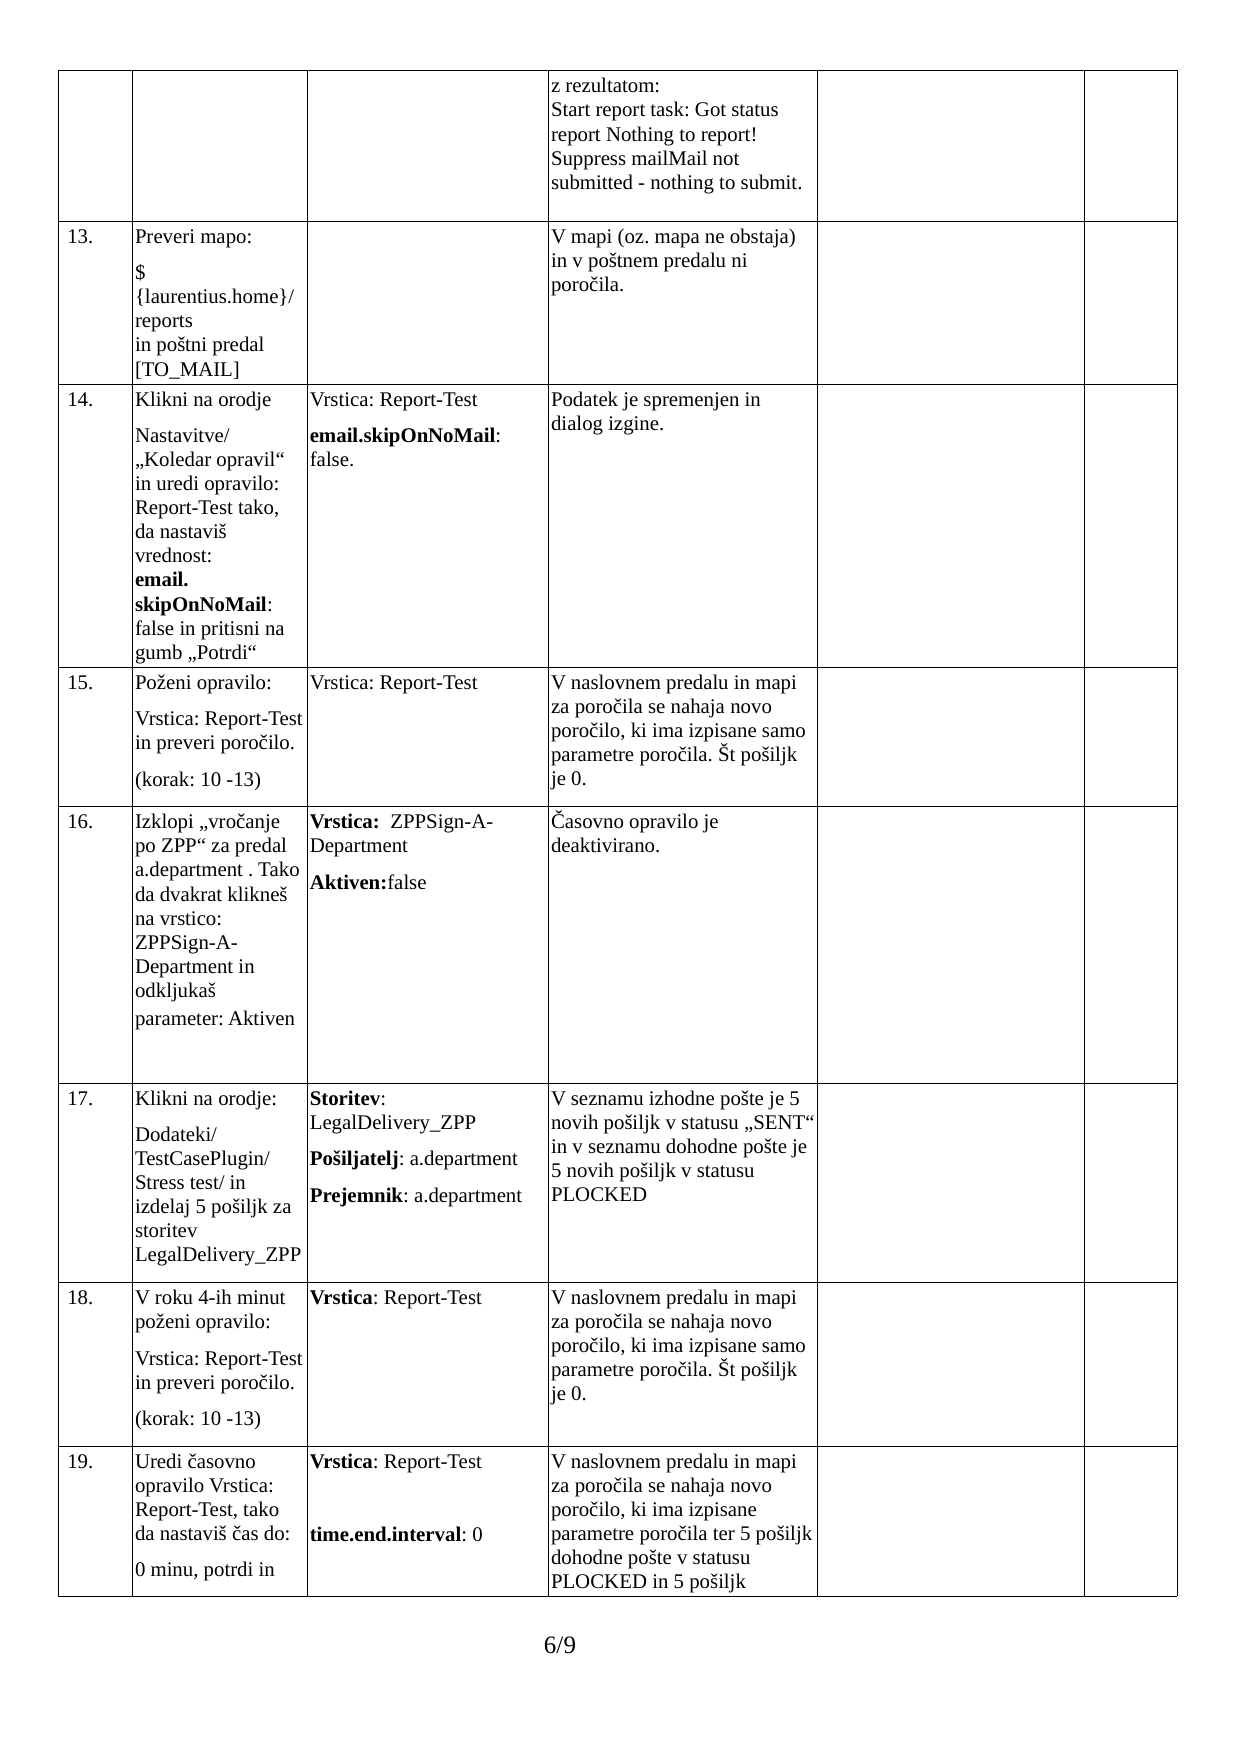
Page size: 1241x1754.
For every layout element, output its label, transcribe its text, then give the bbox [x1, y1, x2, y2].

table_cell [818, 1283, 1084, 1446]
table_cell [59, 222, 132, 383]
table_cell [818, 385, 1084, 667]
table_cell [308, 222, 548, 383]
table_cell z rezultatom: Start report task: Got status report Nothing to report! Suppress mailMail not submitted - nothing to submit. [549, 71, 817, 221]
table_cell [1085, 1447, 1177, 1596]
table_cell Preveri mapo: ${laurentius.home}/reports in poštni predal [TO_MAIL] [133, 222, 307, 383]
table_cell Podatek je spremenjen in dialog izgine. [549, 385, 817, 667]
table_cell [1085, 385, 1177, 667]
table_cell Vrstica: Report-Test time.end.interval: 0 [308, 1447, 548, 1596]
table_cell [59, 385, 132, 667]
table_cell V mapi (oz. mapa ne obstaja) in v poštnem predalu ni poročila. [549, 222, 817, 383]
table_cell Storitev: LegalDelivery_ZPP Pošiljatelj: a.department Prejemnik: a.department [308, 1084, 548, 1282]
table_cell [818, 807, 1084, 1082]
table_cell [1085, 1084, 1177, 1282]
table_cell [308, 71, 548, 221]
table_cell [1085, 222, 1177, 383]
table_cell Klikni na orodje: Dodateki/TestCasePlugin/Stress test/ in izdelaj 5 pošiljk za storitev LegalDelivery_ZPP [133, 1084, 307, 1282]
table_cell [1085, 1283, 1177, 1446]
table_cell [1085, 807, 1177, 1082]
table_cell Izklopi „vročanje po ZPP“ za predal a.department . Tako da dvakrat klikneš na vrstico: ZPPSign-A-Department in odkljukaš parameter: Aktiven [133, 807, 307, 1082]
table_cell [59, 668, 132, 806]
table_cell [133, 71, 307, 221]
table_cell [818, 222, 1084, 383]
table_cell [818, 668, 1084, 806]
table_cell Vrstica: Report-Test [308, 1283, 548, 1446]
table_cell [59, 1283, 132, 1446]
table_cell [59, 807, 132, 1082]
table_cell [1085, 71, 1177, 221]
table_cell [59, 1084, 132, 1282]
table_cell Vrstica: ZPPSign-A-Department Aktiven:false [308, 807, 548, 1082]
table_cell [818, 71, 1084, 221]
table_cell V naslovnem predalu in mapi za poročila se nahaja novo poročilo, ki ima izpisane parametre poročila ter 5 pošiljk dohodne pošte v statusu PLOCKED in 5 pošiljk [549, 1447, 817, 1596]
table_cell V seznamu izhodne pošte je 5 novih pošiljk v statusu „SENT“ in v seznamu dohodne pošte je 5 novih pošiljk v statusu PLOCKED [549, 1084, 817, 1282]
table_cell [818, 1084, 1084, 1282]
table_cell [59, 1447, 132, 1596]
table_cell [59, 71, 132, 221]
table_cell [1085, 668, 1177, 806]
table_cell V naslovnem predalu in mapi za poročila se nahaja novo poročilo, ki ima izpisane samo parametre poročila. Št pošiljk je 0. [549, 1283, 817, 1446]
table_cell V roku 4-ih minut poženi opravilo: Vrstica: Report-Test in preveri poročilo. (korak: 10 -13) [133, 1283, 307, 1446]
table_cell [818, 1447, 1084, 1596]
table_cell Vrstica: Report-Test email.skipOnNoMail: false. [308, 385, 548, 667]
table_cell V naslovnem predalu in mapi za poročila se nahaja novo poročilo, ki ima izpisane samo parametre poročila. Št pošiljk je 0. [549, 668, 817, 806]
table_cell Uredi časovno opravilo Vrstica: Report-Test, tako da nastaviš čas do: 0 minu, potrdi in [133, 1447, 307, 1596]
table_cell Klikni na orodje Nastavitve/„Koledar opravil“ in uredi opravilo: Report-Test tako, da nastaviš vrednost: email. skipOnNoMail: false in pritisni na gumb „Potrdi“ [133, 385, 307, 667]
table_cell Vrstica: Report-Test [308, 668, 548, 806]
table_cell Časovno opravilo je deaktivirano. [549, 807, 817, 1082]
table_cell Poženi opravilo: Vrstica: Report-Test in preveri poročilo. (korak: 10 -13) [133, 668, 307, 806]
